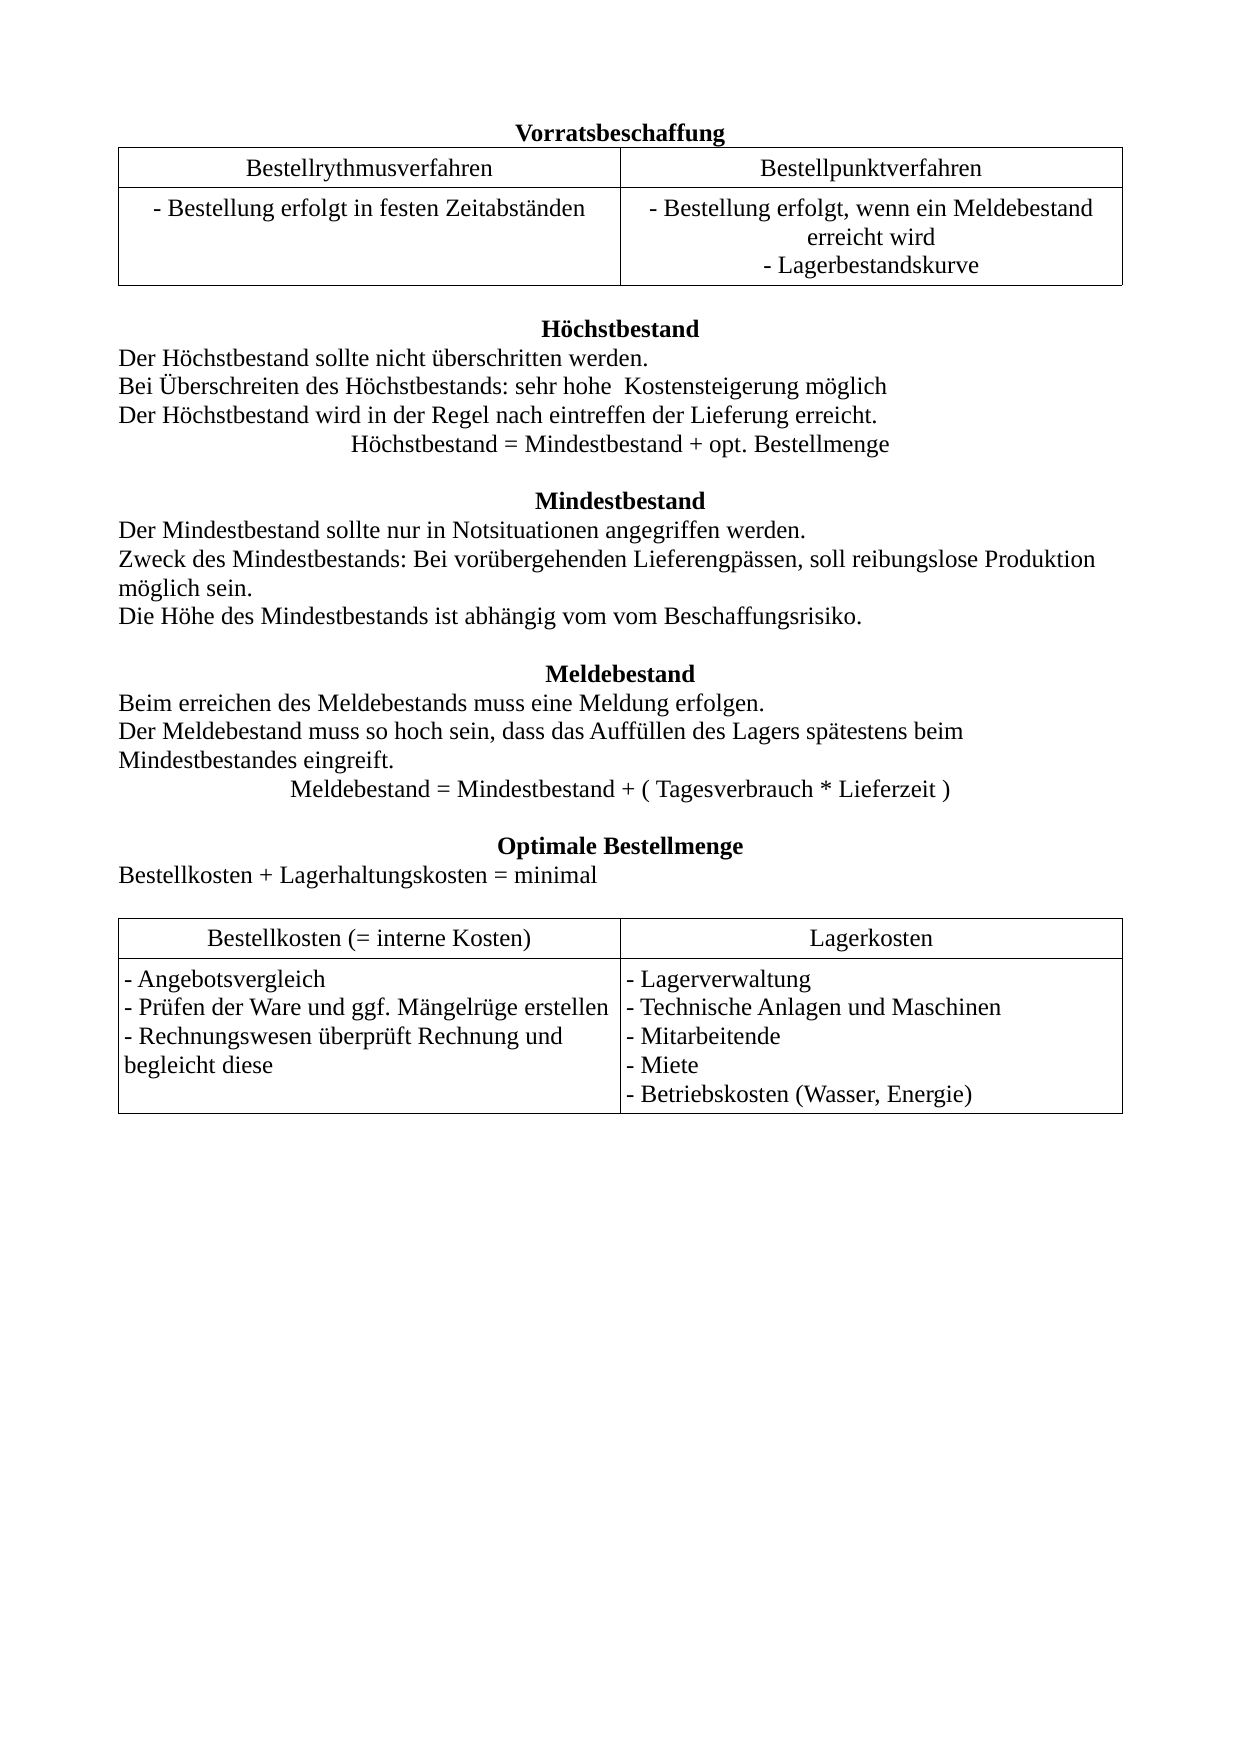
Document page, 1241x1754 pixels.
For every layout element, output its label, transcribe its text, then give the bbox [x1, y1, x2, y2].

table_cell - Bestellung erfolgt, wenn ein Meldebestand erreicht wird - Lagerbestandskurve [621, 188, 1122, 285]
text Der Meldebestand muss so hoch sein, dass das Auffüllen des Lagers spätestens beim Mindestbestandes eingreift. [118, 716, 1122, 774]
table_header Lagerkosten [621, 919, 1122, 958]
text Höchstbestand = Mindestbestand + opt. Bestellmenge [118, 429, 1122, 458]
text Optimale Bestellmenge [118, 831, 1122, 860]
table_cell - Angebotsvergleich - Prüfen der Ware und ggf. Mängelrüge erstellen - Rechnungswesen überprüft Rechnung und begleicht diese [119, 959, 620, 1113]
text Meldebestand = Mindestbestand + ( Tagesverbrauch * Lieferzeit ) [118, 774, 1122, 803]
text Höchstbestand [118, 314, 1122, 343]
text Zweck des Mindestbestands: Bei vorübergehenden Lieferengpässen, soll reibungslose Produktion möglich sein. [118, 544, 1122, 601]
table_header Bestellpunktverfahren [621, 148, 1122, 187]
text Meldebestand [118, 659, 1122, 688]
text Der Höchstbestand wird in der Regel nach eintreffen der Lieferung erreicht. [118, 400, 1122, 429]
text Vorratsbeschaffung [118, 118, 1122, 147]
text Mindestbestand [118, 486, 1122, 515]
table_header Bestellrythmusverfahren [119, 148, 620, 187]
text Der Höchstbestand sollte nicht überschritten werden. [118, 343, 1122, 371]
table_header Bestellkosten (= interne Kosten) [119, 919, 620, 958]
text Der Mindestbestand sollte nur in Notsituationen angegriffen werden. [118, 515, 1122, 544]
table_cell - Bestellung erfolgt in festen Zeitabständen [119, 188, 620, 285]
table_cell - Lagerverwaltung - Technische Anlagen und Maschinen - Mitarbeitende - Miete - Betriebskosten (Wasser, Energie) [621, 959, 1122, 1113]
text Bei Überschreiten des Höchstbestands: sehr hohe Kostensteigerung möglich [118, 371, 1122, 400]
text Bestellkosten + Lagerhaltungskosten = minimal [118, 860, 1122, 889]
text Die Höhe des Mindestbestands ist abhängig vom vom Beschaffungsrisiko. [118, 601, 1122, 630]
text Beim erreichen des Meldebestands muss eine Meldung erfolgen. [118, 688, 1122, 716]
